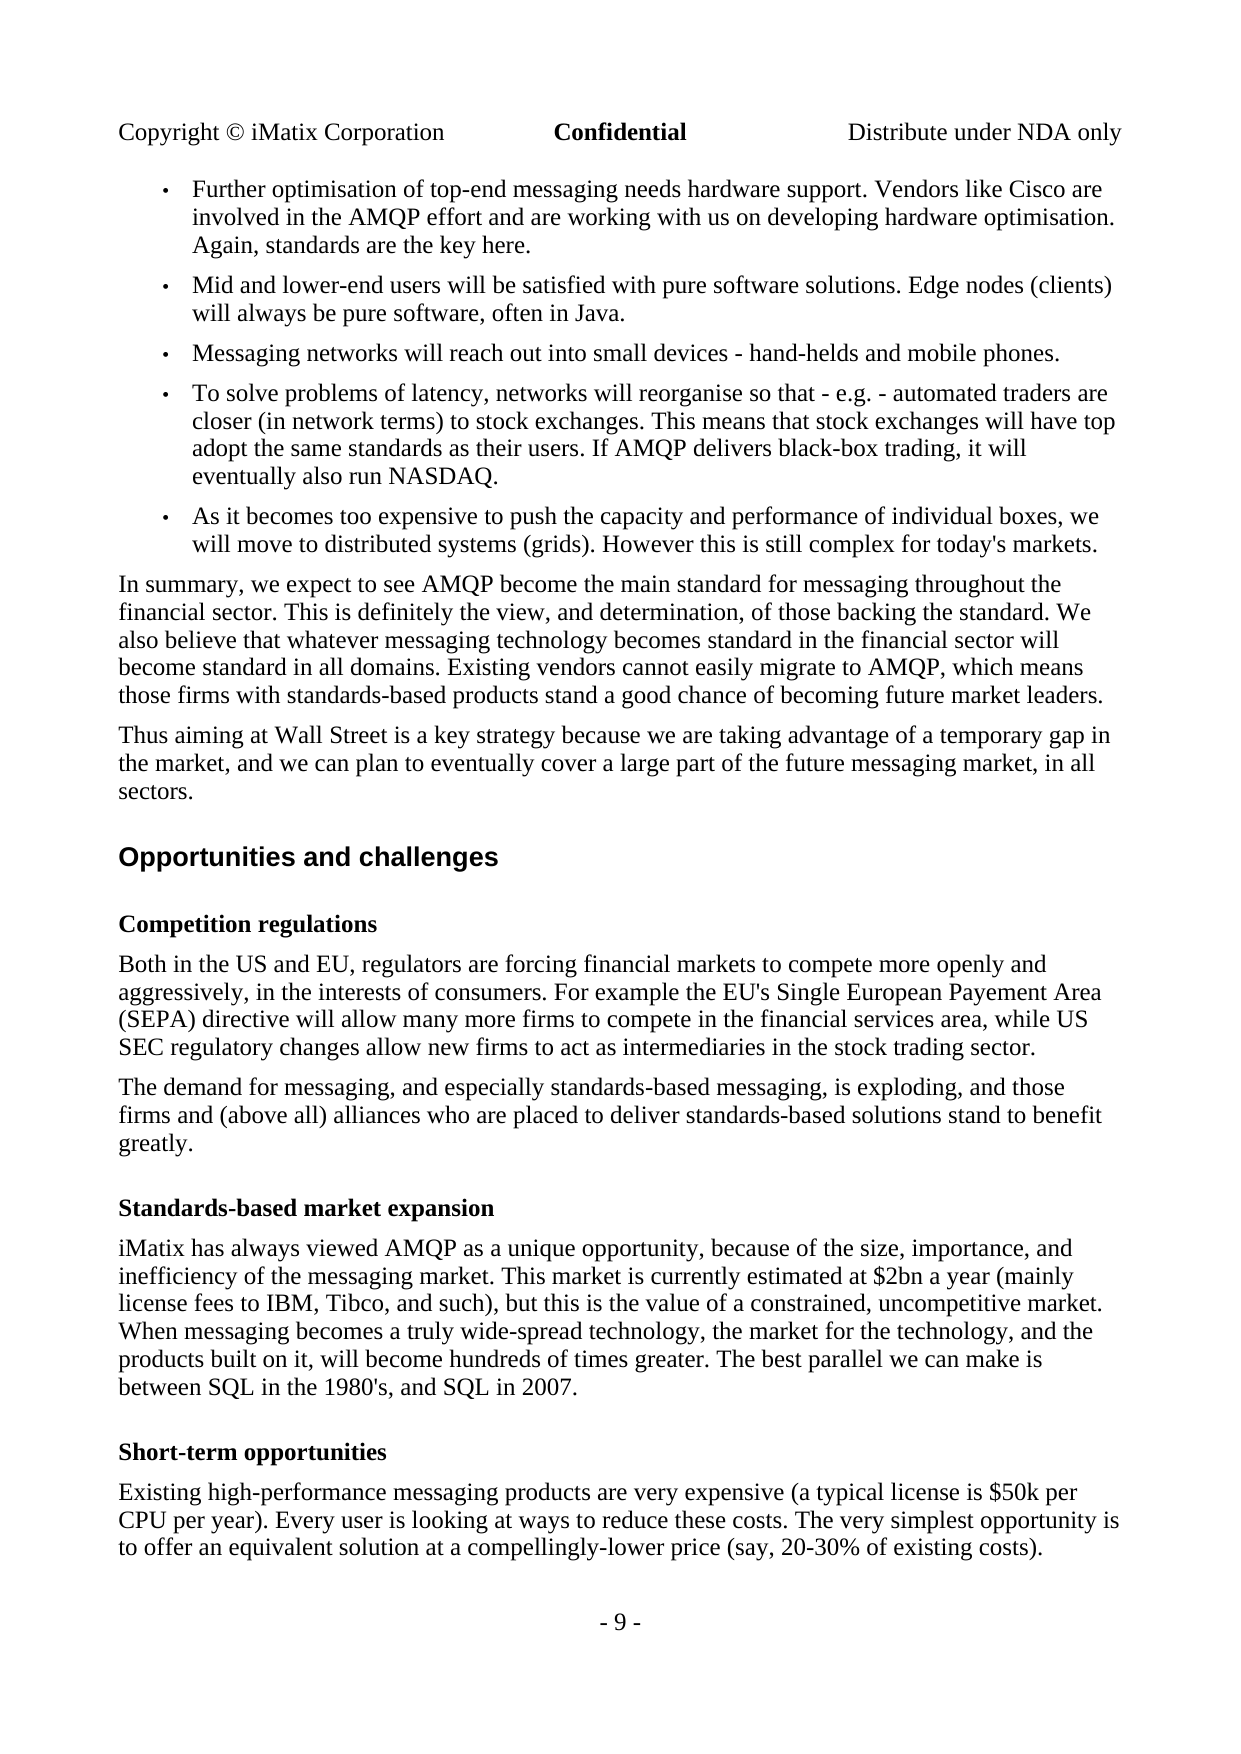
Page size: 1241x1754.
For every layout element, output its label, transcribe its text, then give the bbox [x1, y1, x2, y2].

text Existing high-performance messaging products are very expensive (a typical license is $50k per CPU per year). Every user is looking at ways to reduce these costs. The very simplest opportunity is to offer an equivalent solution at a compellingly-lower price (say, 20-30% of existing costs). [118, 1478, 1122, 1561]
subtitle Standards-based market expansion [118, 1194, 1122, 1222]
subtitle Short-term opportunities [118, 1438, 1122, 1466]
subtitle Competition regulations [118, 910, 1122, 937]
subtitle Opportunities and challenges [118, 842, 1122, 872]
text Thus aiming at Wall Street is a key strategy because we are taking advantage of a temporary gap in the market, and we can plan to eventually cover a large part of the future messaging market, in all sectors. [118, 721, 1122, 804]
text iMatix has always viewed AMQP as a unique opportunity, because of the size, importance, and inefficiency of the messaging market. This market is currently estimated at $2bn a year (mainly license fees to IBM, Tibco, and such), but this is the value of a constrained, uncompetitive market. When messaging becomes a truly wide-spread technology, the market for the technology, and the products built on it, will become hundreds of times greater. The best parallel we can make is between SQL in the 1980's, and SQL in 2007. [118, 1234, 1122, 1400]
list Mid and lower-end users will be satisfied with pure software solutions. Edge nodes (clients) will always be pure software, often in Java. [162, 271, 1122, 326]
list To solve problems of latency, networks will reorganise so that - e.g. - automated traders are closer (in network terms) to stock exchanges. This means that stock exchanges will have top adopt the same standards as their users. If AMQP delivers black-box trading, it will eventually also run NASDAQ. [162, 379, 1122, 490]
list Messaging networks will reach out into small devices - hand-helds and mobile phones. [162, 339, 1122, 367]
text The demand for messaging, and especially standards-based messaging, is exploding, and those firms and (above all) alliances who are placed to deliver standards-based solutions stand to benefit greatly. [118, 1073, 1122, 1156]
text Both in the US and EU, regulators are forcing financial markets to compete more openly and aggressively, in the interests of consumers. For example the EU's Single European Payement Area (SEPA) directive will allow many more firms to compete in the financial services area, while US SEC regulatory changes allow new firms to act as intermediaries in the stock trading sector. [118, 950, 1122, 1061]
list Further optimisation of top-end messaging needs hardware support. Vendors like Cisco are involved in the AMQP effort and are working with us on developing hardware optimisation. Again, standards are the key here. [162, 175, 1122, 258]
text In summary, we expect to see AMQP become the main standard for messaging throughout the financial sector. This is definitely the view, and determination, of those backing the standard. We also believe that whatever messaging technology becomes standard in the financial sector will become standard in all domains. Existing vendors cannot easily migrate to AMQP, which means those firms with standards-based products stand a good chance of becoming future market leaders. [118, 570, 1122, 709]
list As it becomes too expensive to push the capacity and performance of individual boxes, we will move to distributed systems (grids). However this is still complex for today's markets. [162, 502, 1122, 558]
